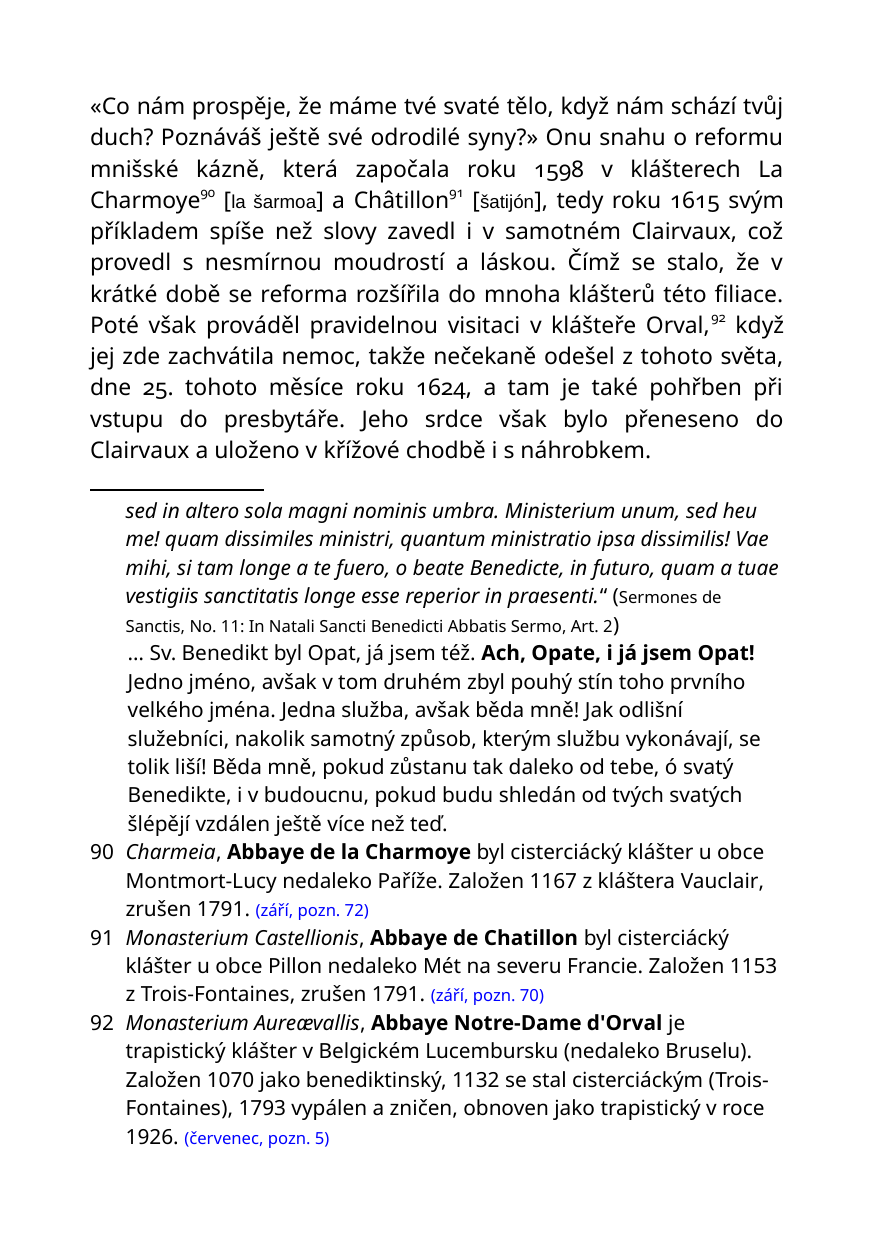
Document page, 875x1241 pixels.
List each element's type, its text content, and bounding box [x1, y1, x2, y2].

text Monasterium Aureævallis, Abbaye Notre-Dame d'Orval je trapistický klášter v Belgickém Lucembursku (nedaleko Bruselu). Založen 1070 jako benediktinský, 1132 se stal cisterciáckým (Trois-Fontaines), 1793 vypálen a zničen, obnoven jako trapistický v roce 1926. (červenec, pozn. 5) [90, 1008, 784, 1150]
text Charmeia, Abbaye de la Charmoye byl cisterciácký klášter u obce Montmort-Lucy nedaleko Paříže. Založen 1167 z kláštera Vauclair, zrušen 1791. (září, pozn. 72) [90, 837, 784, 923]
text … Sv. Benedikt byl Opat, já jsem též. Ach, Opate, i já jsem Opat! Jedno jméno, avšak v tom druhém zbyl pouhý stín toho prvního velkého jména. Jedna služba, avšak běda mně! Jak odlišní služebníci, nakolik samotný způsob, kterým službu vykonávají, se tolik liší! Běda mně, pokud zůstanu tak daleko od tebe, ó svatý Benedikte, i v budoucnu, pokud budu shledán od tvých svatých šlépějí vzdálen ještě více než teď. [127, 638, 784, 837]
text V Clairvaux, se připomíná Důstojný Pán Denis Largentier [laržãntié], Opat. Když se jednoho dne, jak měl ve zvyku, modlil u hrobu Svatého Otce Bernarda, pocítil v duchu rozdíl mezi životem, který tam svého času vedl přesvatý Otec se svými mnichy, a současným způsobem života svým i svých bratří, a říká se, že v ohromení zvolal: «Ach, Opate, i já jsem Opat!», a dodal: «Co nám prospěje, že máme tvé svaté tělo, když nám schází tvůj duch? Poznáváš ještě své odrodilé syny?» Onu snahu o reformu mnišské kázně, která započala roku 1598 v klášterech La Charmoye [la šarmoa] a Châtillon [šatijón], tedy roku 1615 svým příkladem spíše než slovy zavedl i v samotném Clairvaux, což provedl s nesmírnou moudrostí a láskou. Čímž se stalo, že v krátké době se reforma rozšířila do mnoha klášterů této filiace. Poté však prováděl pravidelnou visitaci v klášteře Orval, když jej zde zachvátila nemoc, takže nečekaně odešel z tohoto světa, dne 25. tohoto měsíce roku 1624, a tam je také pohřben při vstupu do presbytáře. Jeho srdce však bylo přeneseno do Clairvaux a uloženo v křížové chodbě i s náhrobkem. [90, 90, 784, 465]
text sed in altero sola magni nominis umbra. Ministerium unum, sed heu me! quam dissimiles ministri, quantum ministratio ipsa dissimilis! Vae mihi, si tam longe a te fuero, o beate Benedicte, in futuro, quam a tuae vestigiis sanctitatis longe esse reperior in praesenti.“ (Sermones de Sanctis, No. 11: In Natali Sancti Benedicti Abbatis Sermo, Art. 2) [90, 496, 784, 638]
text Monasterium Castellionis, Abbaye de Chatillon byl cisterciácký klášter u obce Pillon nedaleko Mét na severu Francie. Založen 1153 z Trois-Fontaines, zrušen 1791. (září, pozn. 70) [90, 923, 784, 1008]
